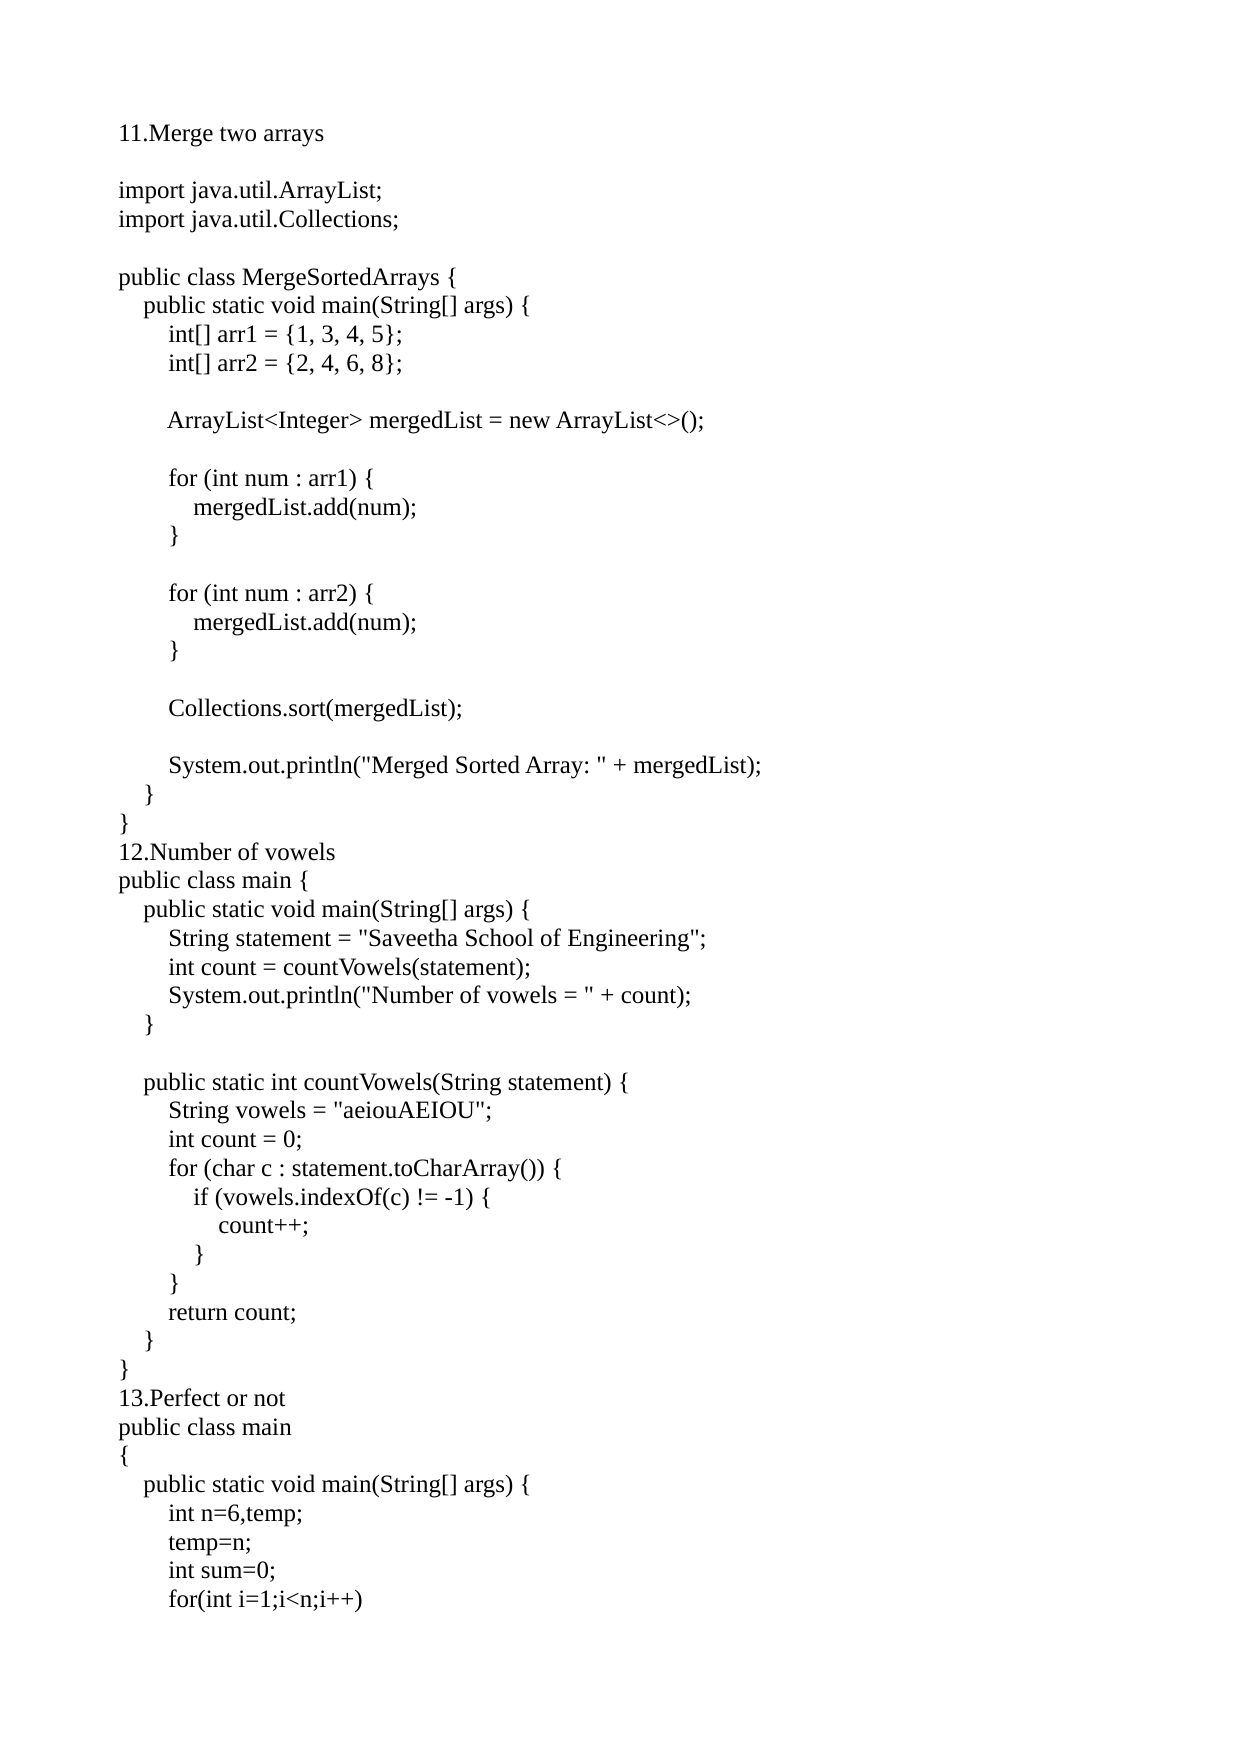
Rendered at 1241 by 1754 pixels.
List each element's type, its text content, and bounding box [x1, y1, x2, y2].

text public class MergeSortedArrays { [118, 262, 1122, 291]
text temp=n; [118, 1527, 1122, 1556]
text } [118, 1354, 1122, 1383]
text String statement = "Saveetha School of Engineering"; [118, 923, 1122, 952]
text import java.util.ArrayList; [118, 176, 1122, 204]
text int[] arr2 = {2, 4, 6, 8}; [118, 348, 1122, 377]
text int n=6,temp; [118, 1498, 1122, 1527]
text } [118, 808, 1122, 837]
text { [118, 1441, 1122, 1469]
text 13.Perfect or not [118, 1383, 1122, 1412]
text ArrayList<Integer> mergedList = new ArrayList<>(); [118, 406, 1122, 434]
text for(int i=1;i<n;i++) [118, 1584, 1122, 1613]
text } [118, 779, 1122, 808]
text import java.util.Collections; [118, 204, 1122, 233]
text int[] arr1 = {1, 3, 4, 5}; [118, 319, 1122, 348]
text public static int countVowels(String statement) { [118, 1067, 1122, 1096]
text } [118, 1326, 1122, 1354]
text 11.Merge two arrays [118, 118, 1122, 147]
text if (vowels.indexOf(c) != -1) { [118, 1182, 1122, 1211]
text for (int num : arr1) { [118, 463, 1122, 492]
text public class main [118, 1412, 1122, 1441]
text mergedList.add(num); [118, 607, 1122, 636]
text int sum=0; [118, 1556, 1122, 1584]
text public class main { [118, 866, 1122, 894]
text Collections.sort(mergedList); [118, 693, 1122, 722]
text } [118, 521, 1122, 549]
text for (int num : arr2) { [118, 578, 1122, 607]
text String vowels = "aeiouAEIOU"; [118, 1096, 1122, 1124]
text for (char c : statement.toCharArray()) { [118, 1153, 1122, 1182]
text public static void main(String[] args) { [118, 894, 1122, 923]
text int count = 0; [118, 1124, 1122, 1153]
text System.out.println("Number of vowels = " + count); [118, 981, 1122, 1009]
text 12.Number of vowels [118, 837, 1122, 866]
text } [118, 1268, 1122, 1297]
text mergedList.add(num); [118, 492, 1122, 521]
text int count = countVowels(statement); [118, 952, 1122, 981]
text return count; [118, 1297, 1122, 1326]
text } [118, 636, 1122, 664]
text } [118, 1009, 1122, 1038]
text System.out.println("Merged Sorted Array: " + mergedList); [118, 751, 1122, 779]
text public static void main(String[] args) { [118, 291, 1122, 319]
text count++; [118, 1211, 1122, 1239]
text } [118, 1239, 1122, 1268]
text public static void main(String[] args) { [118, 1469, 1122, 1498]
